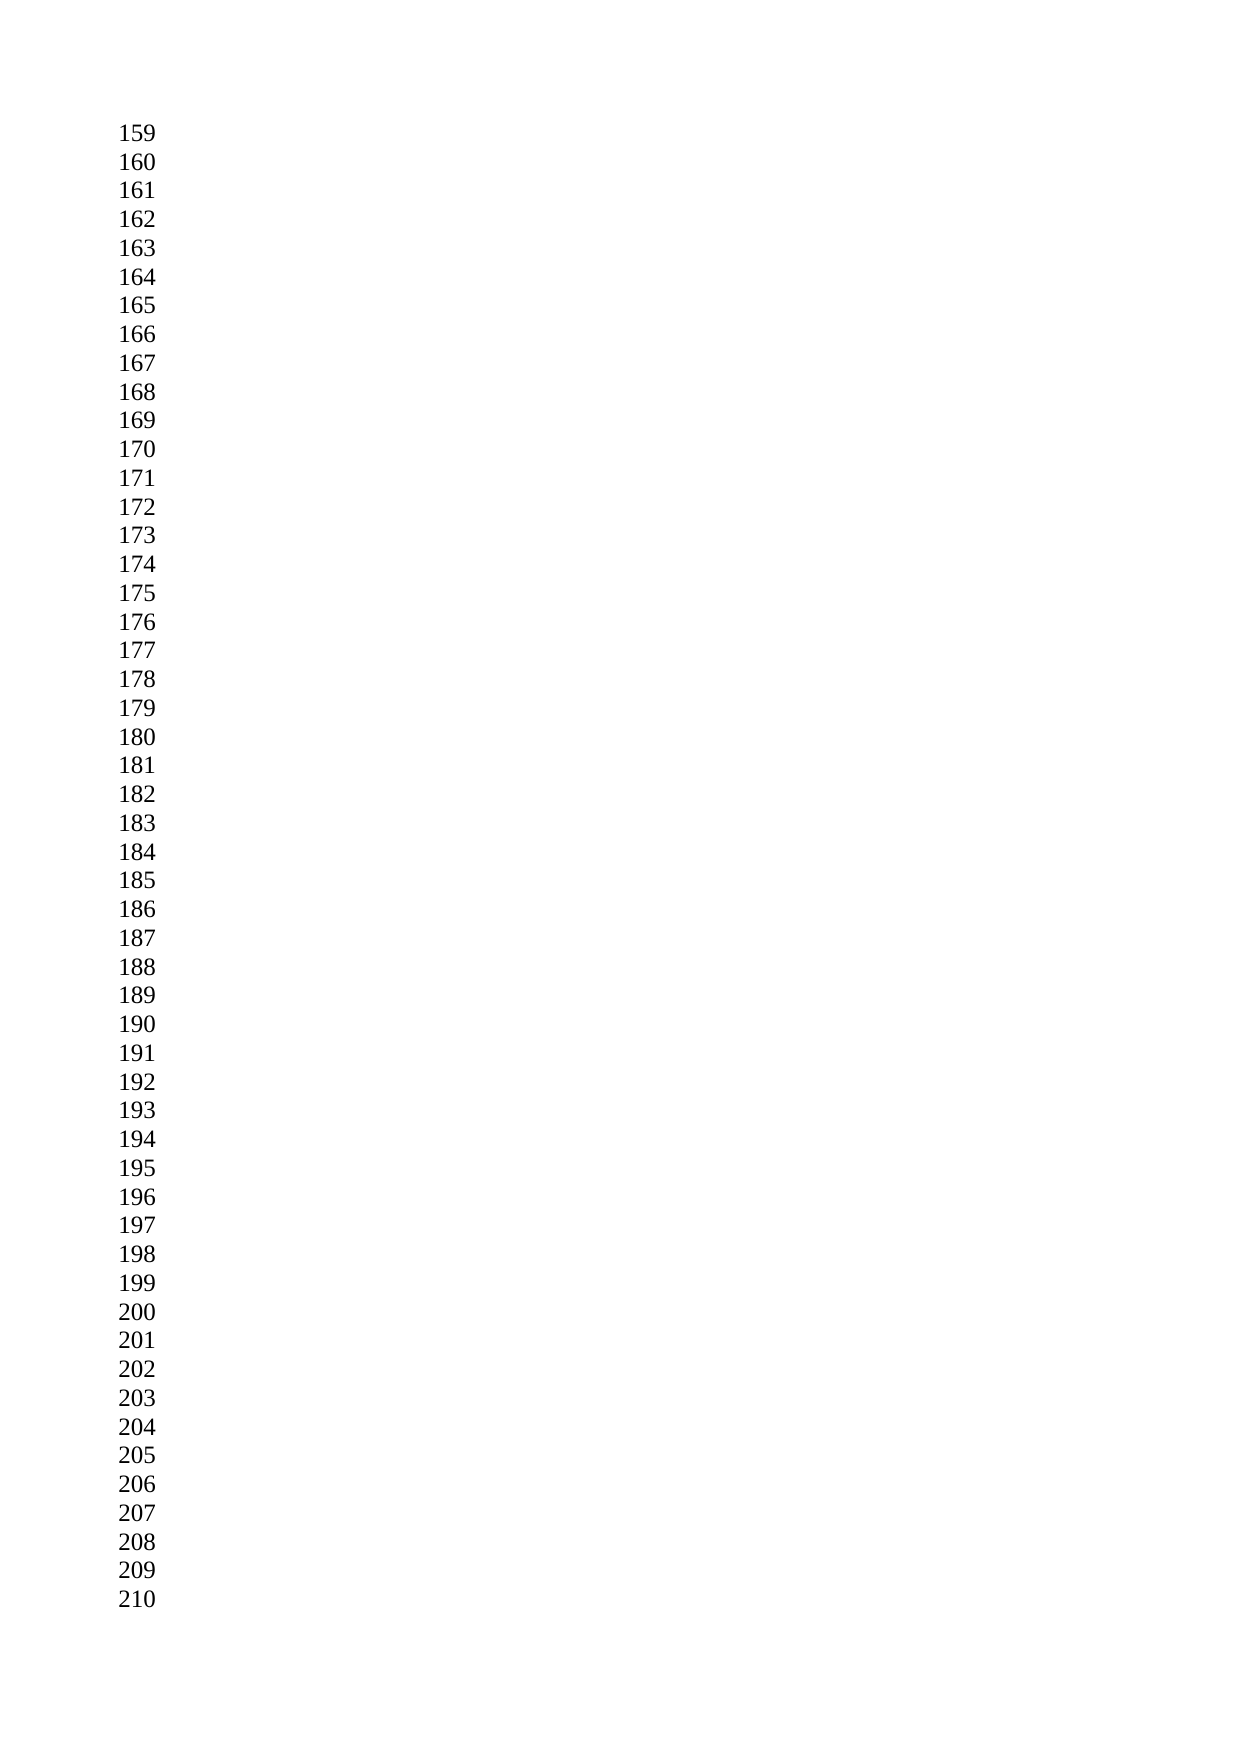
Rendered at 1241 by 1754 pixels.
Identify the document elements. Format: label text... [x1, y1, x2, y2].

text 195 [118, 1153, 1122, 1182]
text 176 [118, 607, 1122, 636]
text 191 [118, 1038, 1122, 1067]
text 161 [118, 176, 1122, 204]
text 184 [118, 837, 1122, 866]
text 170 [118, 434, 1122, 463]
text 165 [118, 291, 1122, 319]
text 159 [118, 118, 1122, 147]
text 190 [118, 1009, 1122, 1038]
text 168 [118, 377, 1122, 406]
text 163 [118, 233, 1122, 262]
text 171 [118, 463, 1122, 492]
text 162 [118, 204, 1122, 233]
text 185 [118, 866, 1122, 894]
text 164 [118, 262, 1122, 291]
text 174 [118, 549, 1122, 578]
text 188 [118, 952, 1122, 981]
text 200 [118, 1297, 1122, 1326]
text 166 [118, 319, 1122, 348]
text 206 [118, 1469, 1122, 1498]
text 208 [118, 1527, 1122, 1556]
text 173 [118, 521, 1122, 549]
text 202 [118, 1354, 1122, 1383]
text 180 [118, 722, 1122, 751]
text 203 [118, 1383, 1122, 1412]
text 181 [118, 751, 1122, 779]
text 197 [118, 1211, 1122, 1239]
text 172 [118, 492, 1122, 521]
text 193 [118, 1096, 1122, 1124]
text 189 [118, 981, 1122, 1009]
text 169 [118, 406, 1122, 434]
text 186 [118, 894, 1122, 923]
text 175 [118, 578, 1122, 607]
text 167 [118, 348, 1122, 377]
text 204 [118, 1412, 1122, 1441]
text 207 [118, 1498, 1122, 1527]
text 194 [118, 1124, 1122, 1153]
text 199 [118, 1268, 1122, 1297]
text 182 [118, 779, 1122, 808]
text 187 [118, 923, 1122, 952]
text 196 [118, 1182, 1122, 1211]
text 179 [118, 693, 1122, 722]
text 205 [118, 1441, 1122, 1469]
text 210 [118, 1584, 1122, 1613]
text 201 [118, 1326, 1122, 1354]
text 177 [118, 636, 1122, 664]
text 183 [118, 808, 1122, 837]
text 160 [118, 147, 1122, 176]
text 178 [118, 664, 1122, 693]
text 198 [118, 1239, 1122, 1268]
text 192 [118, 1067, 1122, 1096]
text 209 [118, 1556, 1122, 1584]
